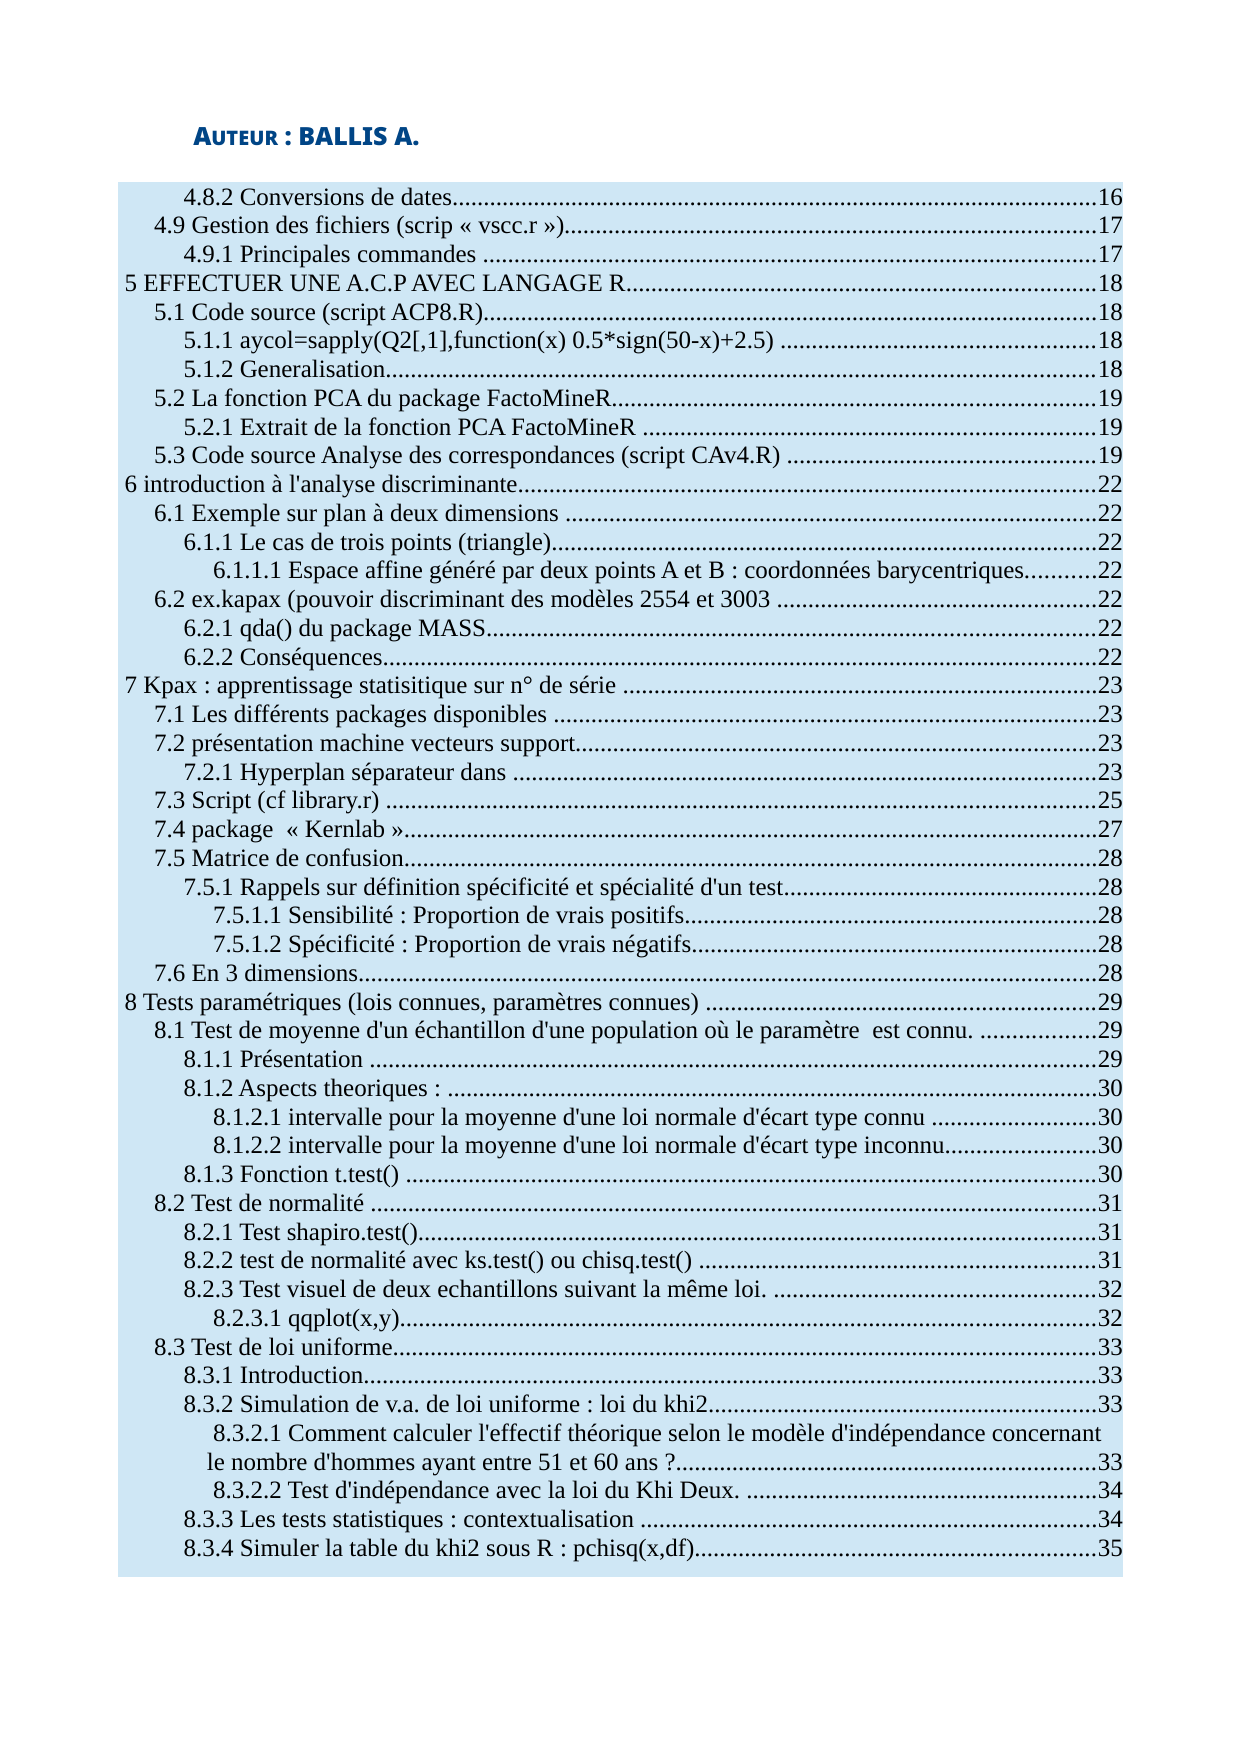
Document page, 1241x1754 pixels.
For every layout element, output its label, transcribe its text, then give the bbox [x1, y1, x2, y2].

text 6.2 ex.kapax (pouvoir discriminant des modèles 2554 et 3003 22 [148, 584, 1123, 613]
text 8 Tests paramétriques (lois connues, paramètres connues) 29 [118, 987, 1123, 1015]
text 8.1.3 Fonction t.test() 30 [177, 1159, 1123, 1188]
text 8.3 Test de loi uniforme 33 [148, 1332, 1123, 1360]
text 7.4 package « Kernlab » 27 [148, 814, 1123, 843]
text 8.3.4 Simuler la table du khi2 sous R : pchisq(x,df) 35 [177, 1533, 1123, 1562]
text 5 EFFECTUER UNE A.C.P AVEC LANGAGE R 18 [118, 268, 1123, 297]
text 7.6 En 3 dimensions 28 [148, 958, 1123, 987]
text 8.3.3 Les tests statistiques : contextualisation 34 [177, 1504, 1123, 1533]
text 8.3.2.1 Comment calculer l'effectif théorique selon le modèle d'indépendance concernant le nombre d'hommes ayant entre 51 et 60 ans ? 33 [207, 1418, 1123, 1475]
text 4.9.1 Principales commandes 17 [177, 239, 1123, 268]
text 5.2 La fonction PCA du package FactoMineR 19 [148, 383, 1123, 412]
text 8.2.1 Test shapiro.test() 31 [177, 1217, 1123, 1245]
text 7.3 Script (cf library.r) 25 [148, 785, 1123, 814]
text 6.2.1 qda() du package MASS 22 [177, 613, 1123, 642]
text 8.3.2 Simulation de v.a. de loi uniforme : loi du khi2 33 [177, 1389, 1123, 1418]
text 5.1.1 aycol=sapply(Q2[,1],function(x) 0.5*sign(50-x)+2.5) 18 [177, 325, 1123, 354]
text 5.3 Code source Analyse des correspondances (script CAv4.R) 19 [148, 440, 1123, 469]
text 8.2 Test de normalité 31 [148, 1188, 1123, 1217]
text 5.2.1 Extrait de la fonction PCA FactoMineR 19 [177, 412, 1123, 440]
text 7.5.1.2 Spécificité : Proportion de vrais négatifs 28 [207, 929, 1123, 958]
text 7.5.1.1 Sensibilité : Proportion de vrais positifs 28 [207, 900, 1123, 929]
text 7 Kpax : apprentissage statisitique sur n° de série 23 [118, 670, 1123, 699]
text 8.1.2 Aspects theoriques : 30 [177, 1073, 1123, 1102]
text 5.1 Code source (script ACP8.R) 18 [148, 297, 1123, 325]
text 8.1.1 Présentation 29 [177, 1044, 1123, 1073]
text 7.1 Les différents packages disponibles 23 [148, 699, 1123, 728]
text 8.1.2.2 intervalle pour la moyenne d'une loi normale d'écart type inconnu 30 [207, 1130, 1123, 1159]
text 5.1.2 Generalisation 18 [177, 354, 1123, 383]
text 4.8.2 Conversions de dates 16 [177, 182, 1123, 210]
text 8.3.2.2 Test d'indépendance avec la loi du Khi Deux. 34 [207, 1475, 1123, 1504]
text 8.2.3 Test visuel de deux echantillons suivant la même loi. 32 [177, 1274, 1123, 1303]
text 8.2.3.1 qqplot(x,y) 32 [207, 1303, 1123, 1332]
text 7.5 Matrice de confusion 28 [148, 843, 1123, 872]
text 6.1 Exemple sur plan à deux dimensions 22 [148, 498, 1123, 527]
text 6.1.1.1 Espace affine généré par deux points A et B : coordonnées barycentriques 22 [207, 555, 1123, 584]
text 8.1.2.1 intervalle pour la moyenne d'une loi normale d'écart type connu 30 [207, 1102, 1123, 1130]
text 8.1 Test de moyenne d'un échantillon d'une population où le paramètre est connu. 29 [148, 1015, 1123, 1044]
text 7.5.1 Rappels sur définition spécificité et spécialité d'un test 28 [177, 872, 1123, 900]
text 8.3.1 Introduction 33 [177, 1360, 1123, 1389]
text 8.2.2 test de normalité avec ks.test() ou chisq.test() 31 [177, 1245, 1123, 1274]
text 6.2.2 Conséquences. 22 [177, 642, 1123, 670]
text 7.2 présentation machine vecteurs support 23 [148, 728, 1123, 757]
text 7.2.1 Hyperplan séparateur dans 23 [177, 757, 1123, 785]
text 6 introduction à l'analyse discriminante 22 [118, 469, 1123, 498]
text 4.9 Gestion des fichiers (scrip « vscc.r ») 17 [148, 210, 1123, 239]
text 6.1.1 Le cas de trois points (triangle) 22 [177, 527, 1123, 555]
